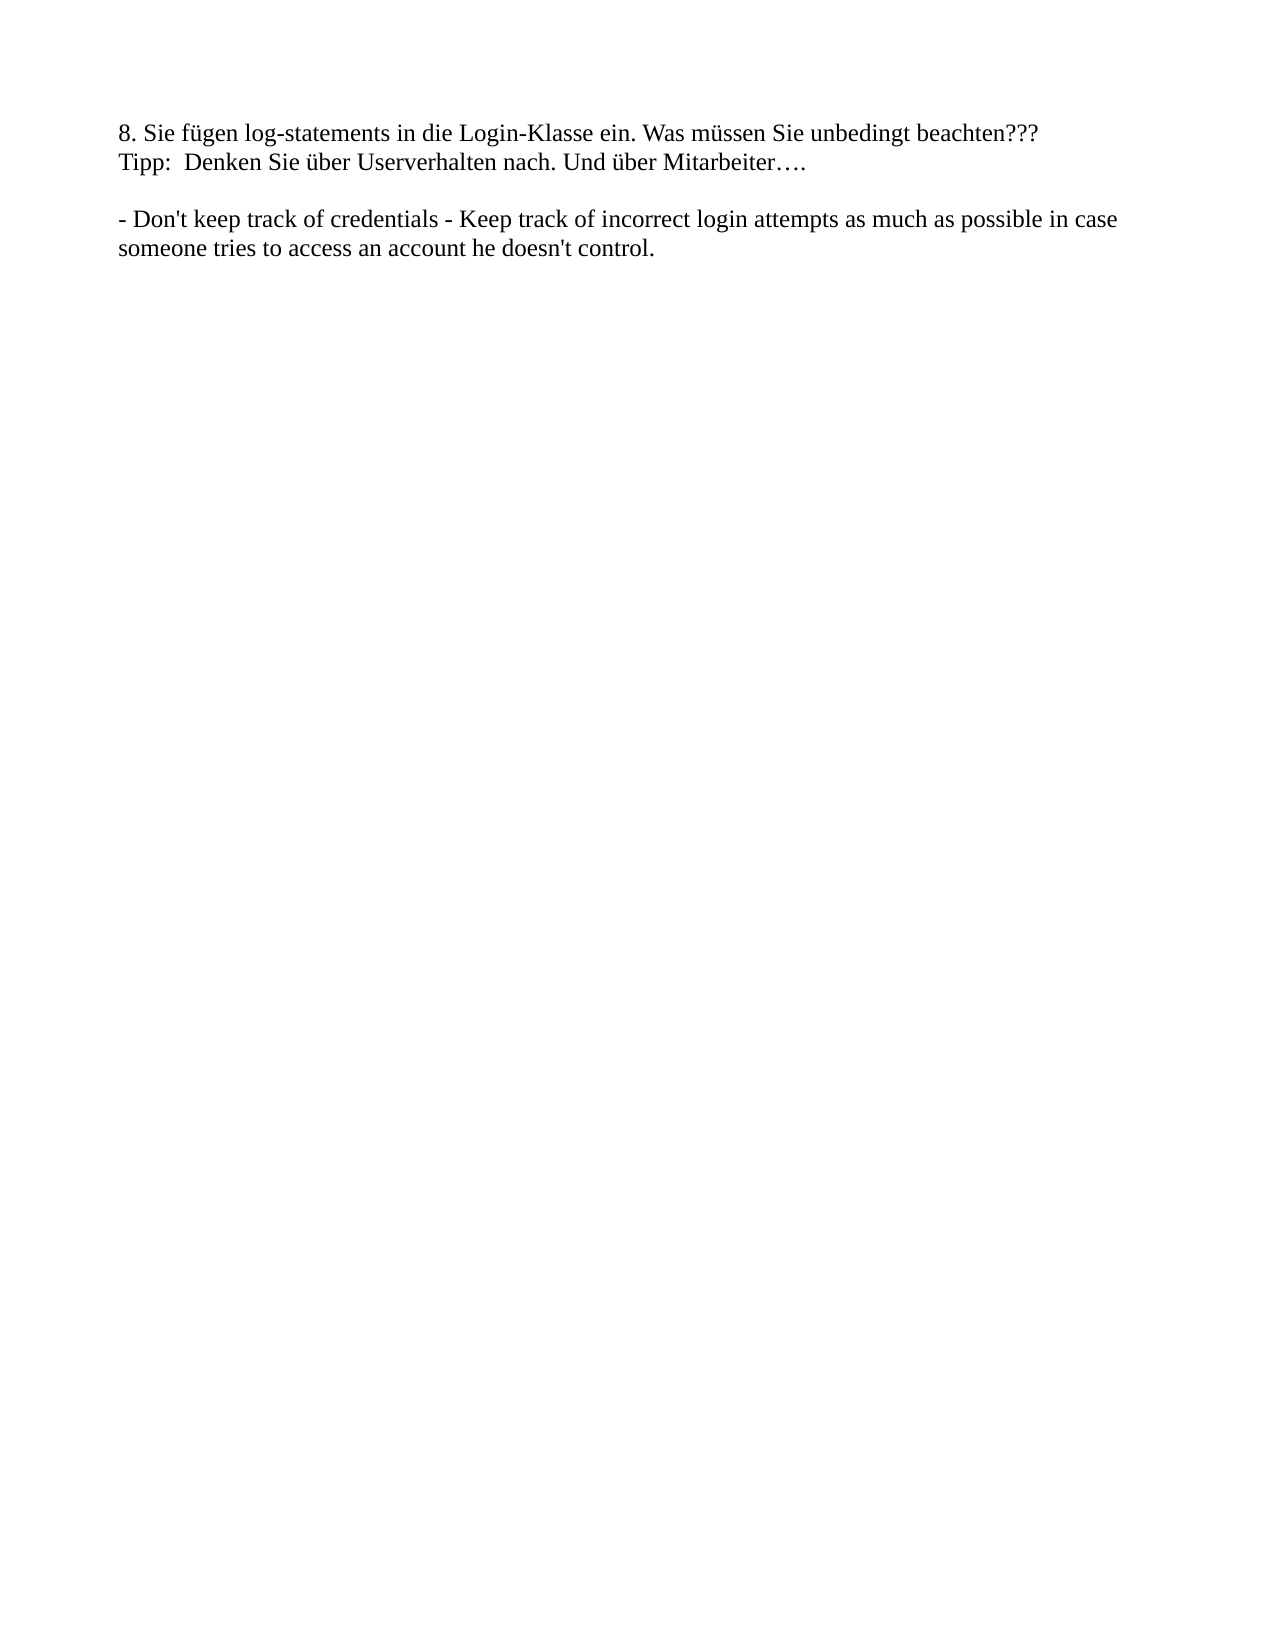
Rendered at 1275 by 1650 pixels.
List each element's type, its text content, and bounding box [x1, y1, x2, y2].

text - Don't keep track of credentials - Keep track of incorrect login attempts as much as possible in case someone tries to access an account he doesn't control. [118, 204, 1157, 262]
text Tipp: Denken Sie über Userverhalten nach. Und über Mitarbeiter…. [118, 147, 1157, 176]
text 8. Sie fügen log-statements in die Login-Klasse ein. Was müssen Sie unbedingt beachten??? [118, 118, 1157, 147]
